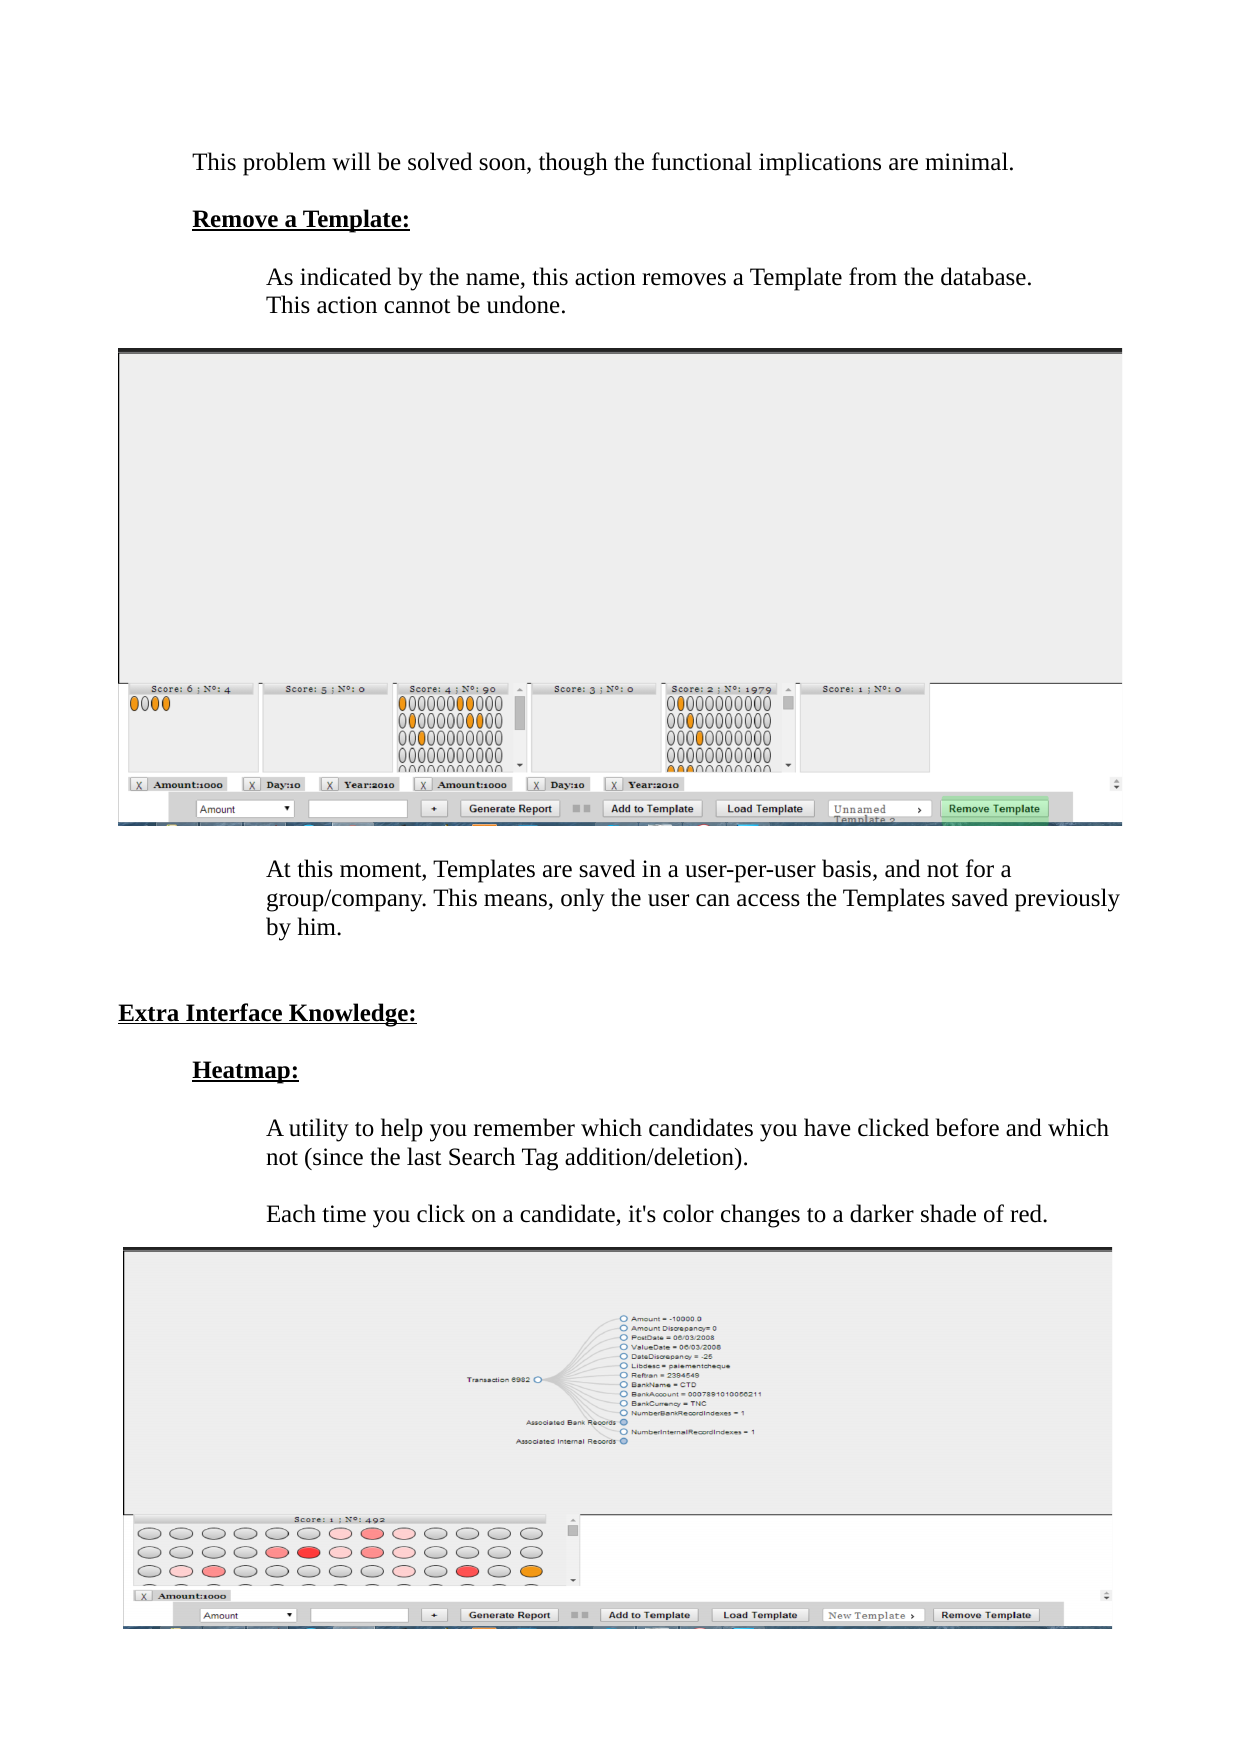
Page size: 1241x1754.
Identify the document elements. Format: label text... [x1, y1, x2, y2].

picture [118, 348, 1123, 826]
text As indicated by the name, this action removes a Template from the database. [118, 262, 1122, 291]
text A utility to help you remember which candidates you have clicked before and which not (since the last Search Tag addition/deletion). [118, 1113, 1122, 1170]
text Heatmap: [118, 1055, 1122, 1084]
text This action cannot be undone. [118, 291, 1122, 319]
text Remove a Template: [118, 204, 1122, 233]
text At this moment, Templates are saved in a user-per-user basis, and not for a group/company. This means, only the user can access the Templates saved previously by him. [118, 854, 1122, 940]
text This problem will be solved soon, though the functional implications are minimal. [118, 147, 1122, 176]
text Extra Interface Knowledge: [118, 998, 1122, 1027]
text Each time you click on a candidate, it's color changes to a darker shade of red. [118, 1199, 1122, 1228]
picture [123, 1247, 1113, 1629]
